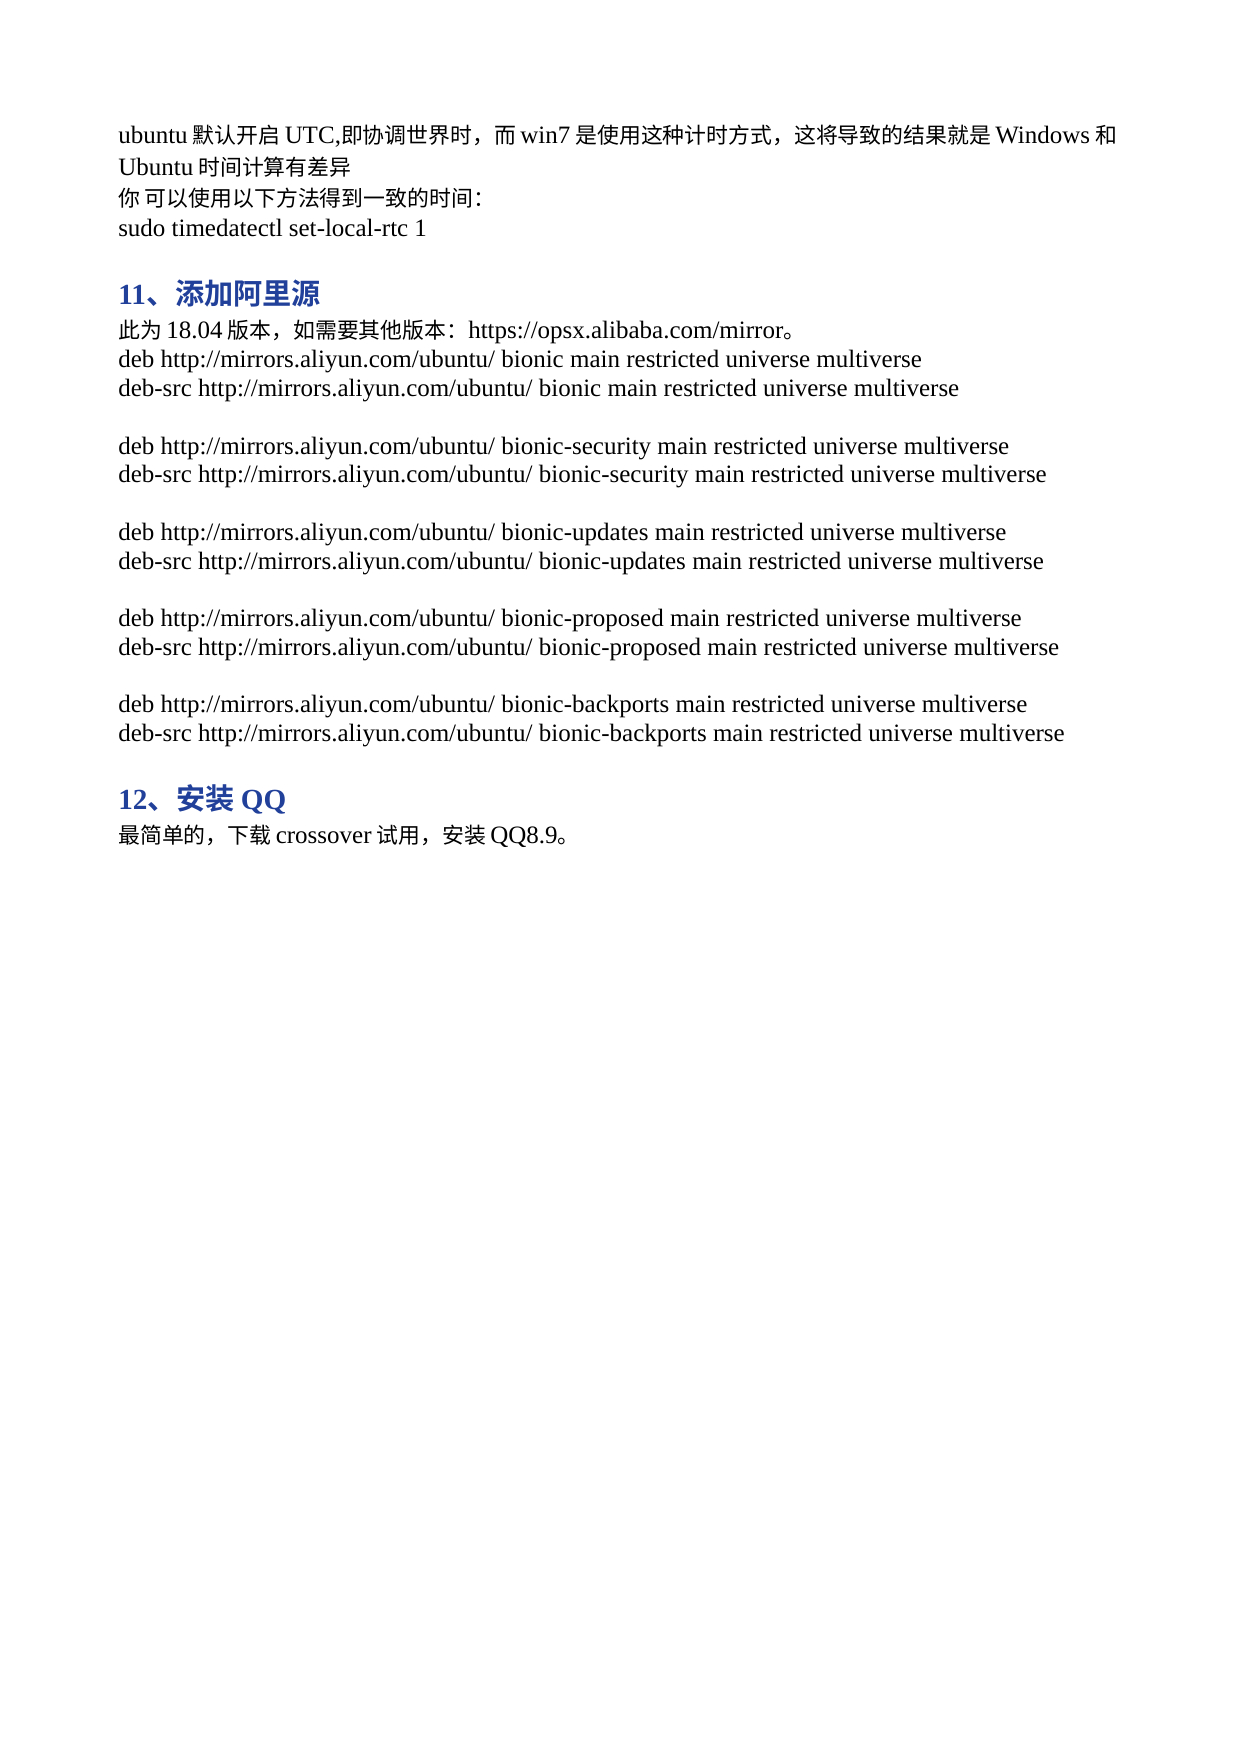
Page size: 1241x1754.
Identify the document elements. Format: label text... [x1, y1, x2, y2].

text deb-src http://mirrors.aliyun.com/ubuntu/ bionic-updates main restricted universe multiverse [118, 546, 1122, 574]
text deb-src http://mirrors.aliyun.com/ubuntu/ bionic-security main restricted universe multiverse [118, 459, 1122, 488]
text ubuntu默认开启UTC,即协调世界时，而win7是使用这种计时方式，这将导致的结果就是Windows和Ubuntu时间计算有差异 [118, 118, 1122, 181]
text deb-src http://mirrors.aliyun.com/ubuntu/ bionic-backports main restricted universe multiverse [118, 718, 1122, 747]
text deb http://mirrors.aliyun.com/ubuntu/ bionic main restricted universe multiverse [118, 344, 1122, 373]
text 11、添加阿里源 [118, 271, 1122, 313]
text deb-src http://mirrors.aliyun.com/ubuntu/ bionic main restricted universe multiverse [118, 373, 1122, 402]
text sudo timedatectl set-local-rtc 1 [118, 213, 1122, 242]
text 最简单的，下载crossover试用，安装QQ8.9。 [118, 818, 1122, 850]
text deb http://mirrors.aliyun.com/ubuntu/ bionic-proposed main restricted universe multiverse [118, 603, 1122, 632]
text deb http://mirrors.aliyun.com/ubuntu/ bionic-security main restricted universe multiverse [118, 431, 1122, 459]
text 你 可以使用以下方法得到一致的时间： [118, 181, 1122, 213]
text 此为18.04版本，如需要其他版本：https://opsx.alibaba.com/mirror。 [118, 313, 1122, 344]
text deb http://mirrors.aliyun.com/ubuntu/ bionic-backports main restricted universe multiverse [118, 689, 1122, 718]
text deb http://mirrors.aliyun.com/ubuntu/ bionic-updates main restricted universe multiverse [118, 517, 1122, 546]
text deb-src http://mirrors.aliyun.com/ubuntu/ bionic-proposed main restricted universe multiverse [118, 632, 1122, 661]
text 12、安装QQ [118, 776, 1122, 818]
